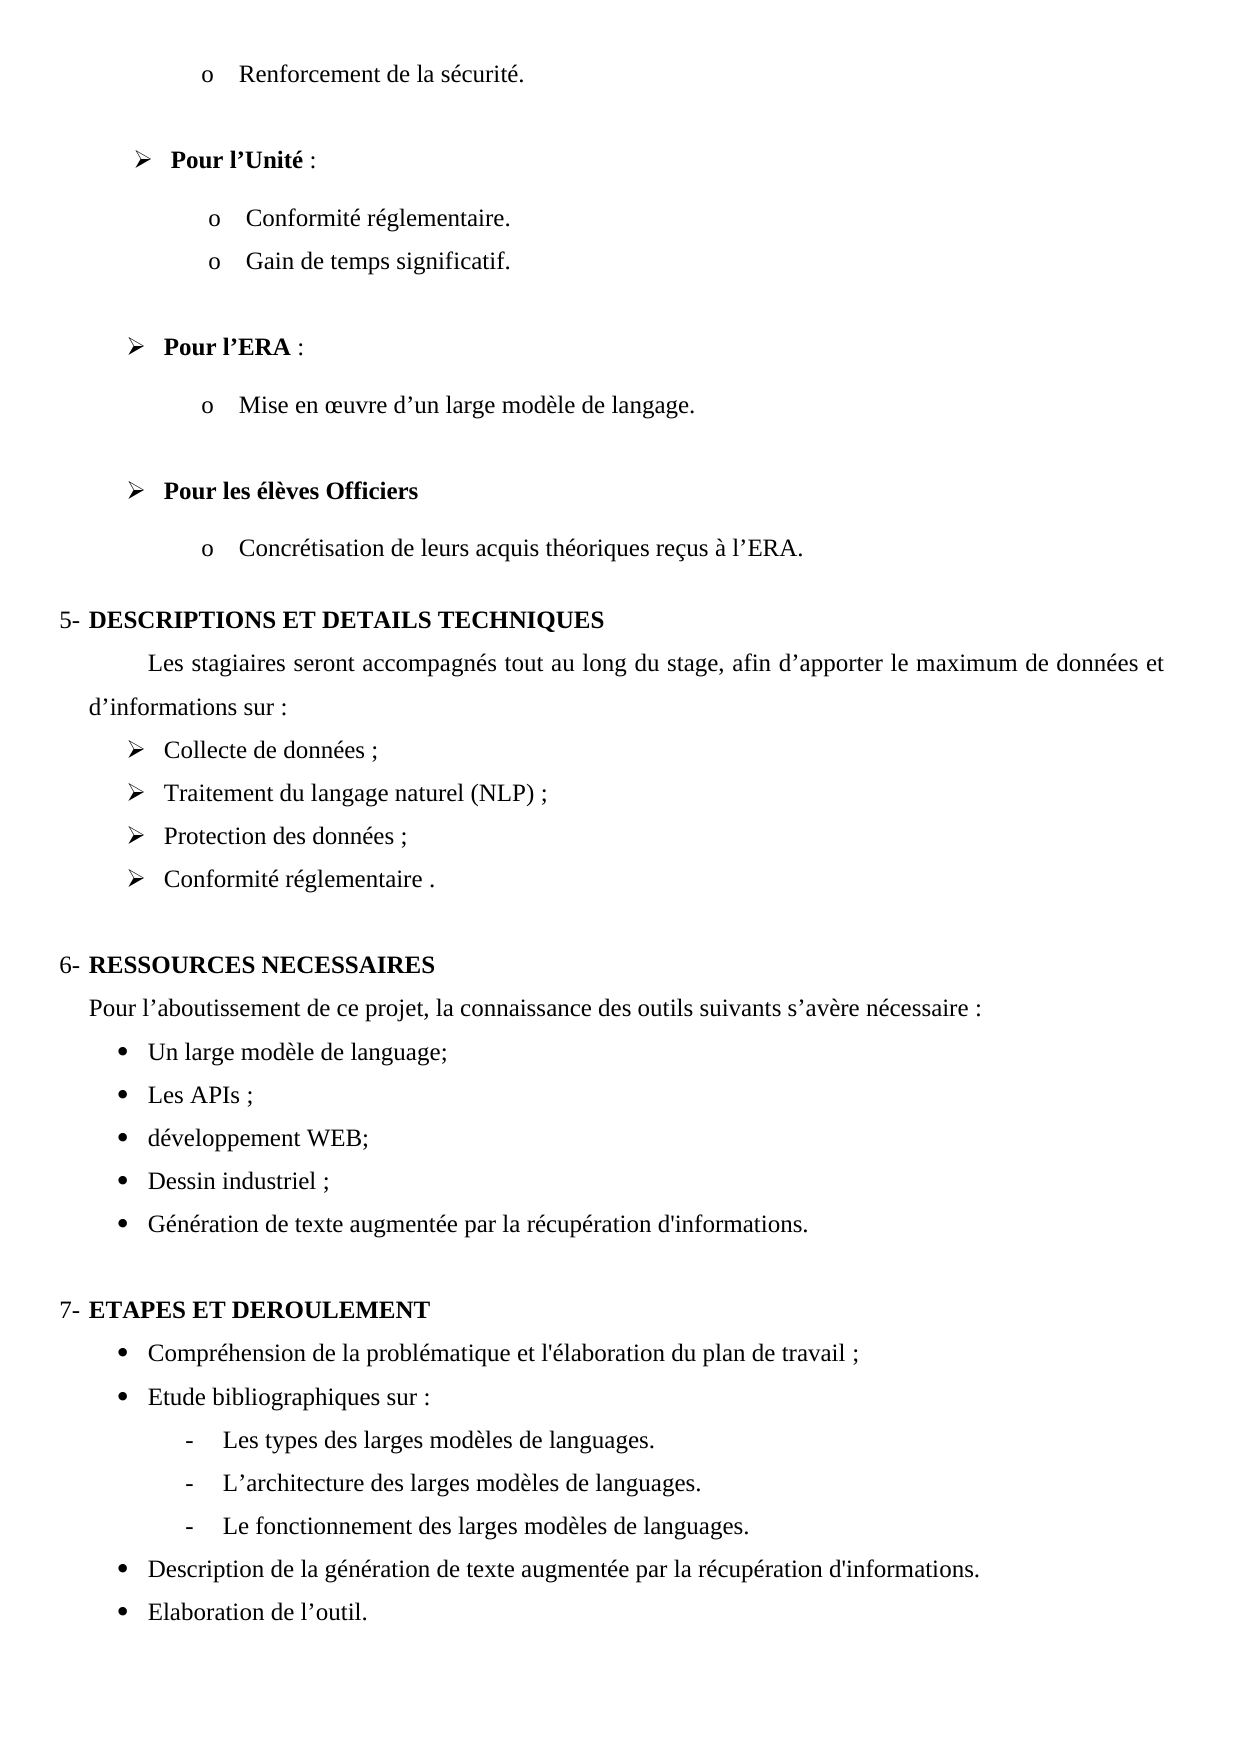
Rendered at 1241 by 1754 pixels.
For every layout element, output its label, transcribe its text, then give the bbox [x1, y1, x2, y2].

list Pour l’aboutissement de ce projet, la connaissance des outils suivants s’avère nécessaire : [89, 993, 1165, 1022]
list DESCRIPTIONS ET DETAILS TECHNIQUES [59, 605, 1165, 634]
list Elaboration de l’outil. [118, 1597, 1165, 1626]
list Traitement du langage naturel (NLP) ; [126, 778, 1165, 807]
list ETAPES ET DEROULEMENT [59, 1295, 1165, 1324]
list Etude bibliographiques sur : [118, 1382, 1165, 1410]
list Conformité réglementaire. [208, 203, 1165, 232]
list L’architecture des larges modèles de languages. [185, 1468, 1165, 1497]
list Compréhension de la problématique et l'élaboration du plan de travail ; [118, 1338, 1165, 1367]
list Pour l’Unité : [133, 145, 1165, 174]
list Le fonctionnement des larges modèles de languages. [185, 1511, 1165, 1540]
list Les APIs ; [118, 1080, 1165, 1108]
list Un large modèle de language; [118, 1037, 1165, 1065]
list Mise en œuvre d’un large modèle de langage. [201, 390, 1165, 418]
list Pour l’ERA : [126, 332, 1165, 361]
list RESSOURCES NECESSAIRES [59, 950, 1165, 979]
list Collecte de données ; [126, 735, 1165, 763]
text Les stagiaires seront accompagnés tout au long du stage, afin d’apporter le maximum de données et d’informations sur : [89, 648, 1165, 720]
list Gain de temps significatif. [208, 246, 1165, 275]
list Pour les élèves Officiers [126, 476, 1165, 505]
list Génération de texte augmentée par la récupération d'informations. [118, 1209, 1165, 1238]
list Description de la génération de texte augmentée par la récupération d'informations. [118, 1554, 1165, 1583]
list Concrétisation de leurs acquis théoriques reçus à l’ERA. [201, 533, 1165, 562]
list Renforcement de la sécurité. [201, 59, 1165, 88]
list Protection des données ; [126, 821, 1165, 850]
list Les types des larges modèles de languages. [185, 1425, 1165, 1453]
list développement WEB; [118, 1123, 1165, 1152]
list Dessin industriel ; [118, 1166, 1165, 1195]
list Conformité réglementaire . [126, 864, 1165, 893]
